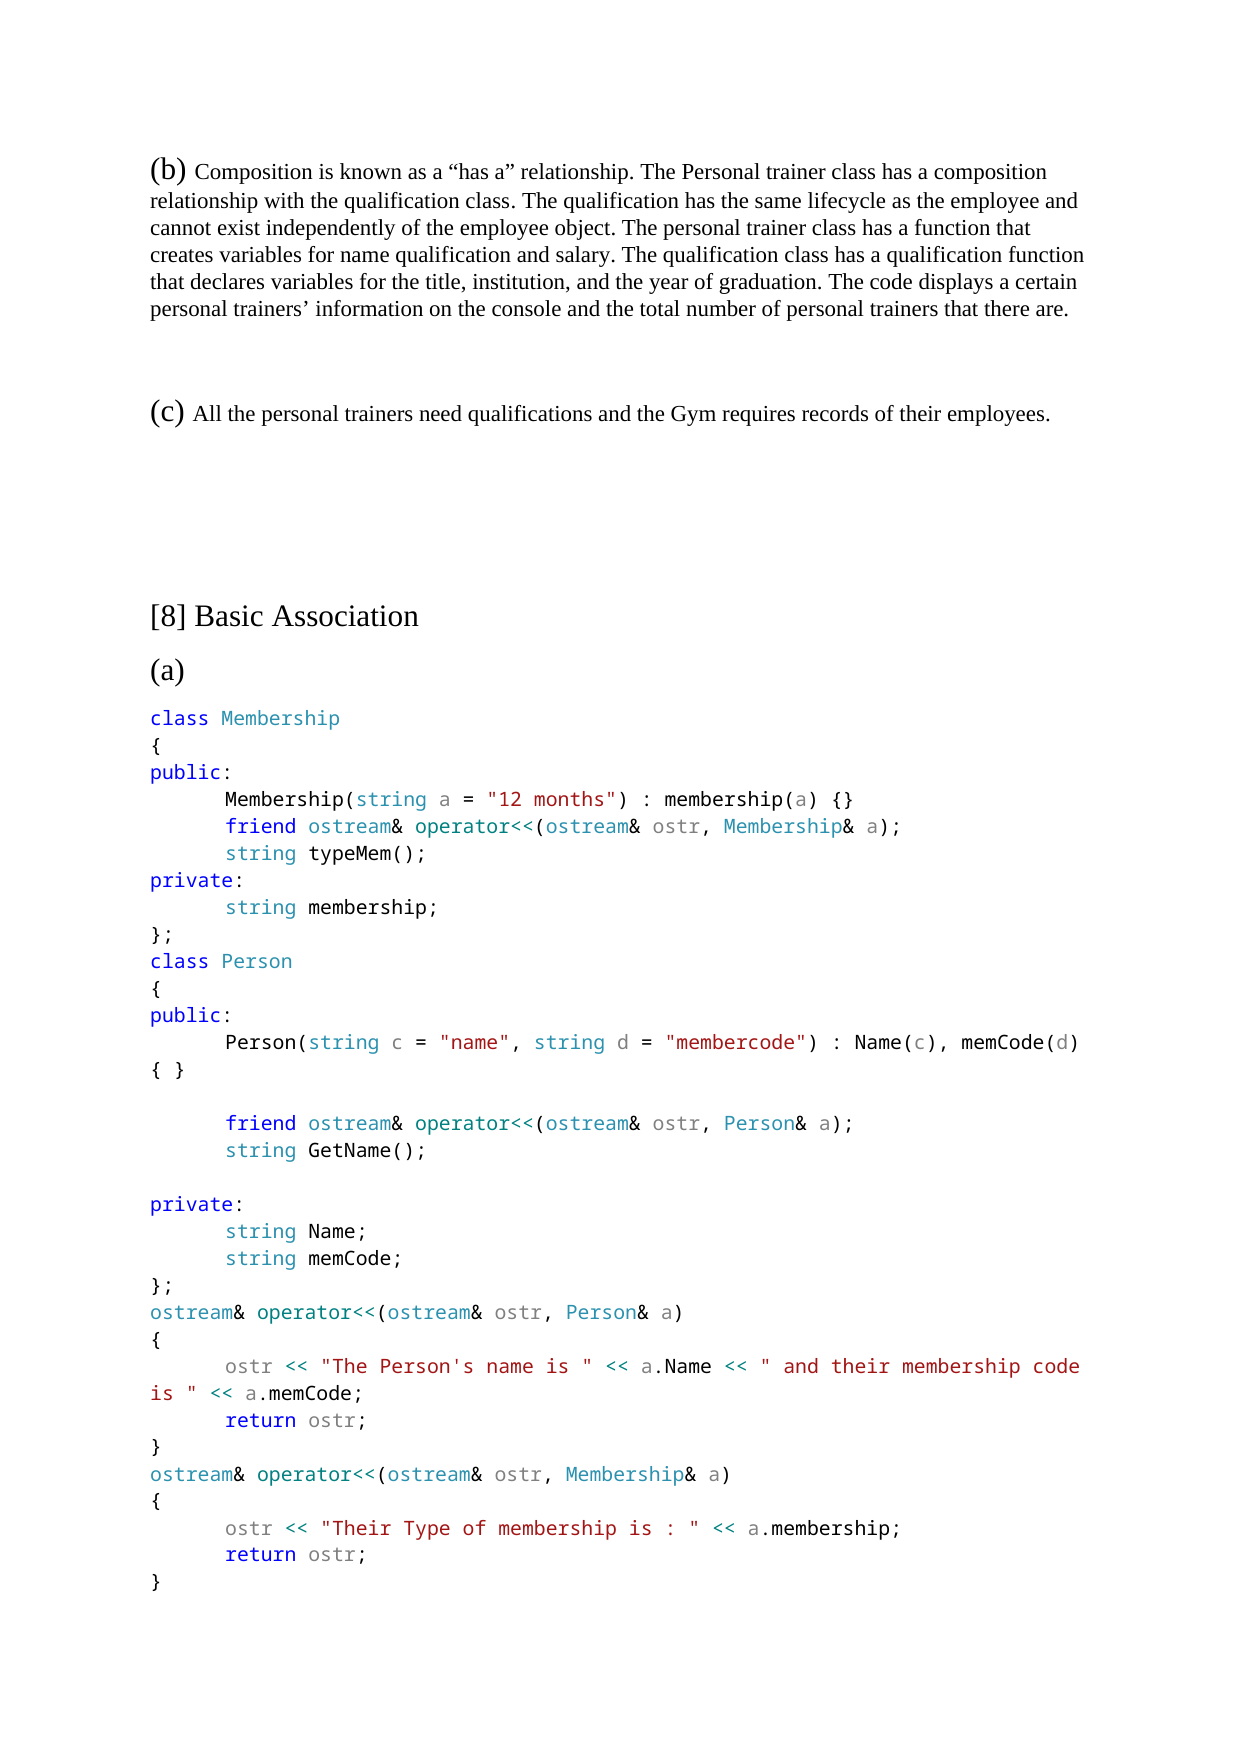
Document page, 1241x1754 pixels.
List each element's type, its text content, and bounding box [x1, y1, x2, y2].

text [8] Basic Association [150, 597, 1090, 633]
text return ostr; [150, 1406, 1090, 1433]
text }; [150, 920, 1090, 947]
text string Name; [150, 1217, 1090, 1244]
text ostr << "The Person's name is " << a.Name << " and their membership code is " << a.memCode; [150, 1352, 1090, 1406]
text { [150, 731, 1090, 758]
text }; [150, 1271, 1090, 1298]
text { [150, 1325, 1090, 1352]
text Person(string c = "name", string d = "membercode") : Name(c), memCode(d) { } [150, 1028, 1090, 1082]
text ostream& operator<<(ostream& ostr, Membership& a) [150, 1460, 1090, 1487]
text { [150, 974, 1090, 1001]
text string memCode; [150, 1244, 1090, 1271]
text friend ostream& operator<<(ostream& ostr, Person& a); [150, 1109, 1090, 1136]
text { [150, 1487, 1090, 1514]
text } [150, 1433, 1090, 1460]
text (a) [150, 651, 1090, 687]
text Membership(string a = "12 months") : membership(a) {} [150, 785, 1090, 812]
text (b) Composition is known as a “has a” relationship. The Personal trainer class has a composition relationship with the qualification class. The qualification has the same lifecycle as the employee and cannot exist independently of the employee object. The personal trainer class has a function that creates variables for name qualification and salary. The qualification class has a qualification function that declares variables for the title, institution, and the year of graduation. The code displays a certain personal trainers’ information on the console and the total number of personal trainers that there are. [150, 150, 1090, 321]
text string typeMem(); [150, 839, 1090, 866]
text string membership; [150, 893, 1090, 920]
text class Person [150, 947, 1090, 974]
text public: [150, 758, 1090, 785]
text return ostr; [150, 1541, 1090, 1568]
text friend ostream& operator<<(ostream& ostr, Membership& a); [150, 812, 1090, 839]
text public: [150, 1001, 1090, 1028]
text ostr << "Their Type of membership is : " << a.membership; [150, 1514, 1090, 1541]
text class Membership [150, 704, 1090, 731]
text (c) All the personal trainers need qualifications and the Gym requires records of their employees. [150, 392, 1090, 428]
text string GetName(); [150, 1136, 1090, 1163]
text ostream& operator<<(ostream& ostr, Person& a) [150, 1298, 1090, 1325]
text } [150, 1568, 1090, 1595]
text private: [150, 1190, 1090, 1217]
text private: [150, 866, 1090, 893]
